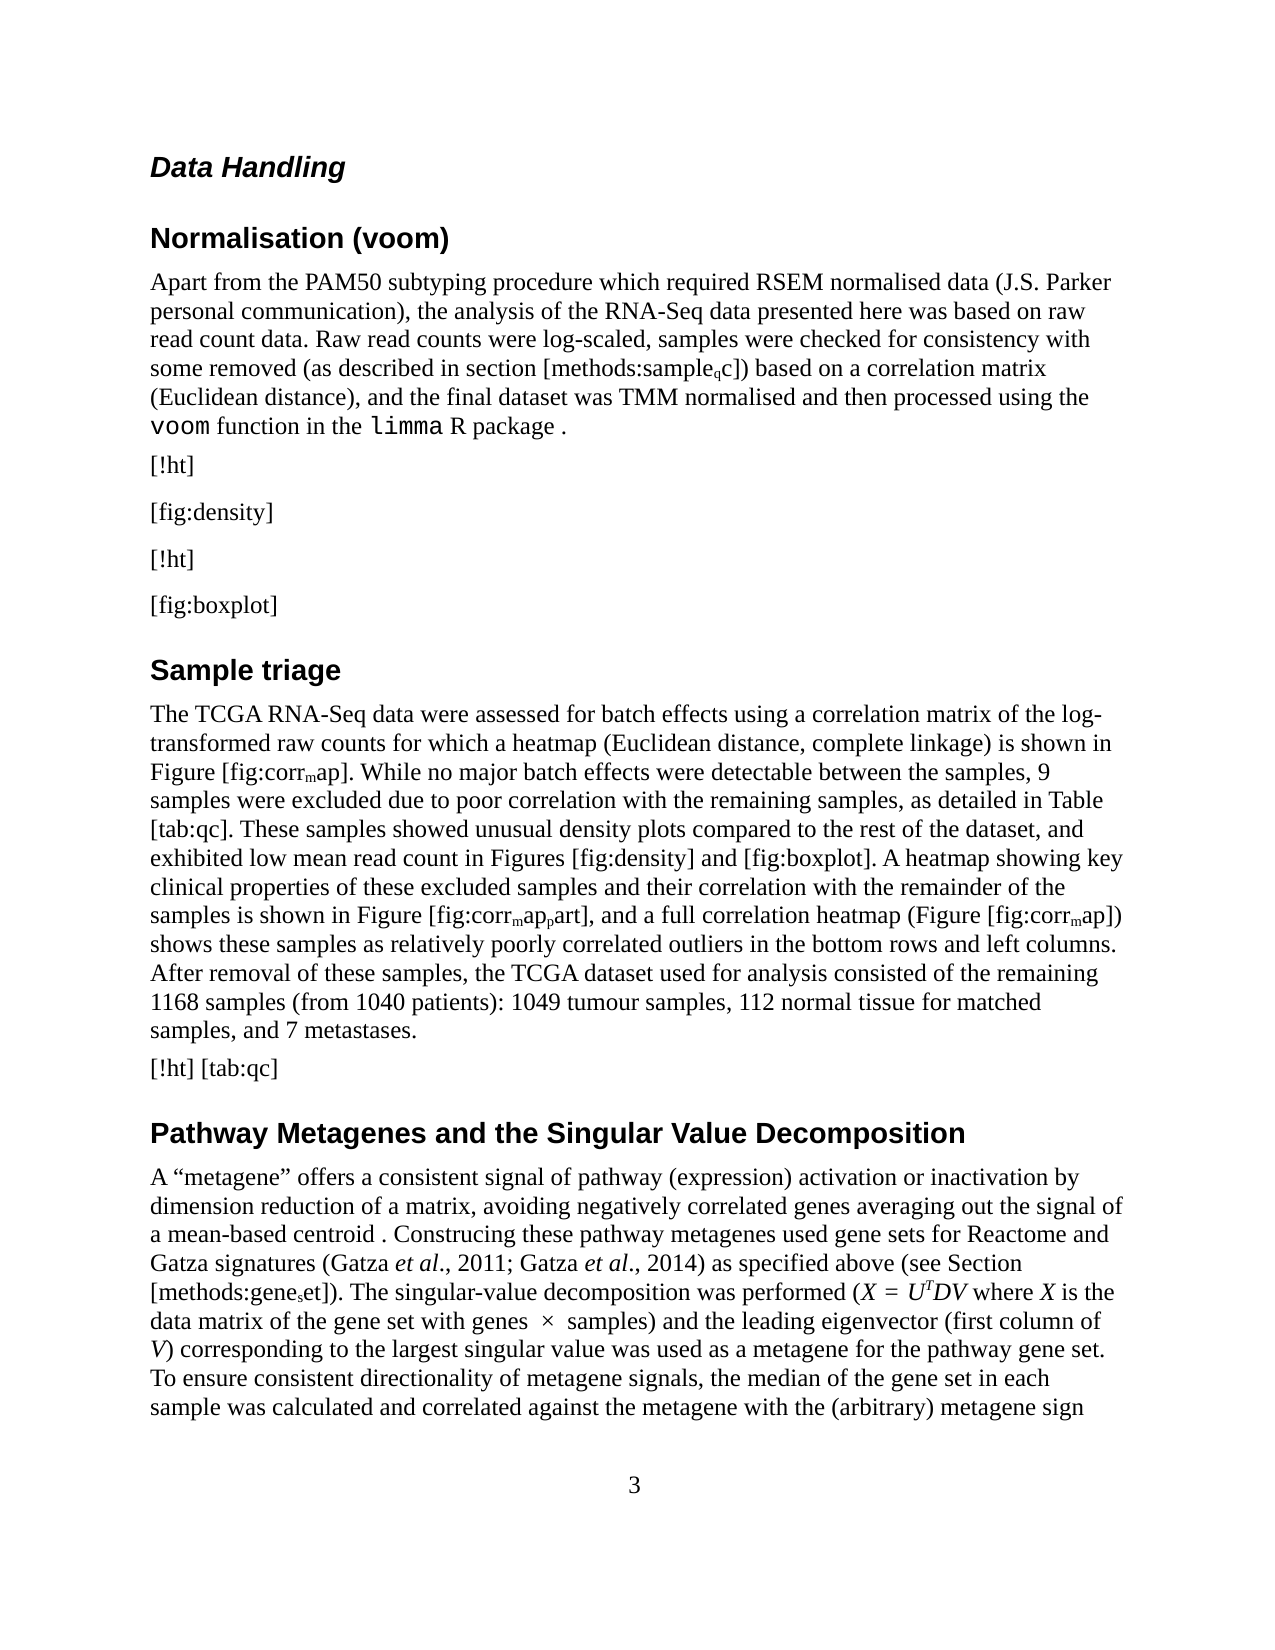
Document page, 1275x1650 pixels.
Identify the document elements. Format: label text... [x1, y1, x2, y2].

text A “metagene” offers a consistent signal of pathway (expression) activation or inactivation by dimension reduction of a matrix, avoiding negatively correlated genes averaging out the signal of a mean-based centroid . Construcing these pathway metagenes used gene sets for Reactome and Gatza signatures (Gatza et al., 2011; Gatza et al., 2014) as specified above (see Section [methods:geneset]). The singular-value decomposition was performed (X = UTDV where X is the data matrix of the gene set with genes × samples) and the leading eigenvector (first column of V) corresponding to the largest singular value was used as a metagene for the pathway gene set. To ensure consistent directionality of metagene signals, the median of the gene set in each sample was calculated and correlated against the metagene with the (arbitrary) metagene sign [150, 1162, 1125, 1421]
text [!ht] [150, 544, 1125, 573]
subtitle Pathway Metagenes and the Singular Value Decomposition [150, 1116, 1125, 1149]
text [!ht] [tab:qc] [150, 1053, 1125, 1082]
subtitle Sample triage [150, 653, 1125, 687]
text [fig:boxplot] [150, 591, 1125, 619]
subtitle Data Handling [150, 150, 1125, 183]
subtitle Normalisation (voom) [150, 221, 1125, 254]
text [!ht] [150, 451, 1125, 479]
text [fig:density] [150, 497, 1125, 526]
text The TCGA RNA-Seq data were assessed for batch effects using a correlation matrix of the log-transformed raw counts for which a heatmap (Euclidean distance, complete linkage) is shown in Figure [fig:corrmap]. While no major batch effects were detectable between the samples, 9 samples were excluded due to poor correlation with the remaining samples, as detailed in Table [tab:qc]. These samples showed unusual density plots compared to the rest of the dataset, and exhibited low mean read count in Figures [fig:density] and [fig:boxplot]. A heatmap showing key clinical properties of these excluded samples and their correlation with the remainder of the samples is shown in Figure [fig:corrmappart], and a full correlation heatmap (Figure [fig:corrmap]) shows these samples as relatively poorly correlated outliers in the bottom rows and left columns. After removal of these samples, the TCGA dataset used for analysis consisted of the remaining 1168 samples (from 1040 patients): 1049 tumour samples, 112 normal tissue for matched samples, and 7 metastases. [150, 699, 1125, 1044]
text Apart from the PAM50 subtyping procedure which required RSEM normalised data (J.S. Parker personal communication), the analysis of the RNA-Seq data presented here was based on raw read count data. Raw read counts were log-scaled, samples were checked for consistency with some removed (as described in section [methods:sampleqc]) based on a correlation matrix (Euclidean distance), and the final dataset was TMM normalised and then processed using the voom function in the limma R package . [150, 267, 1125, 442]
